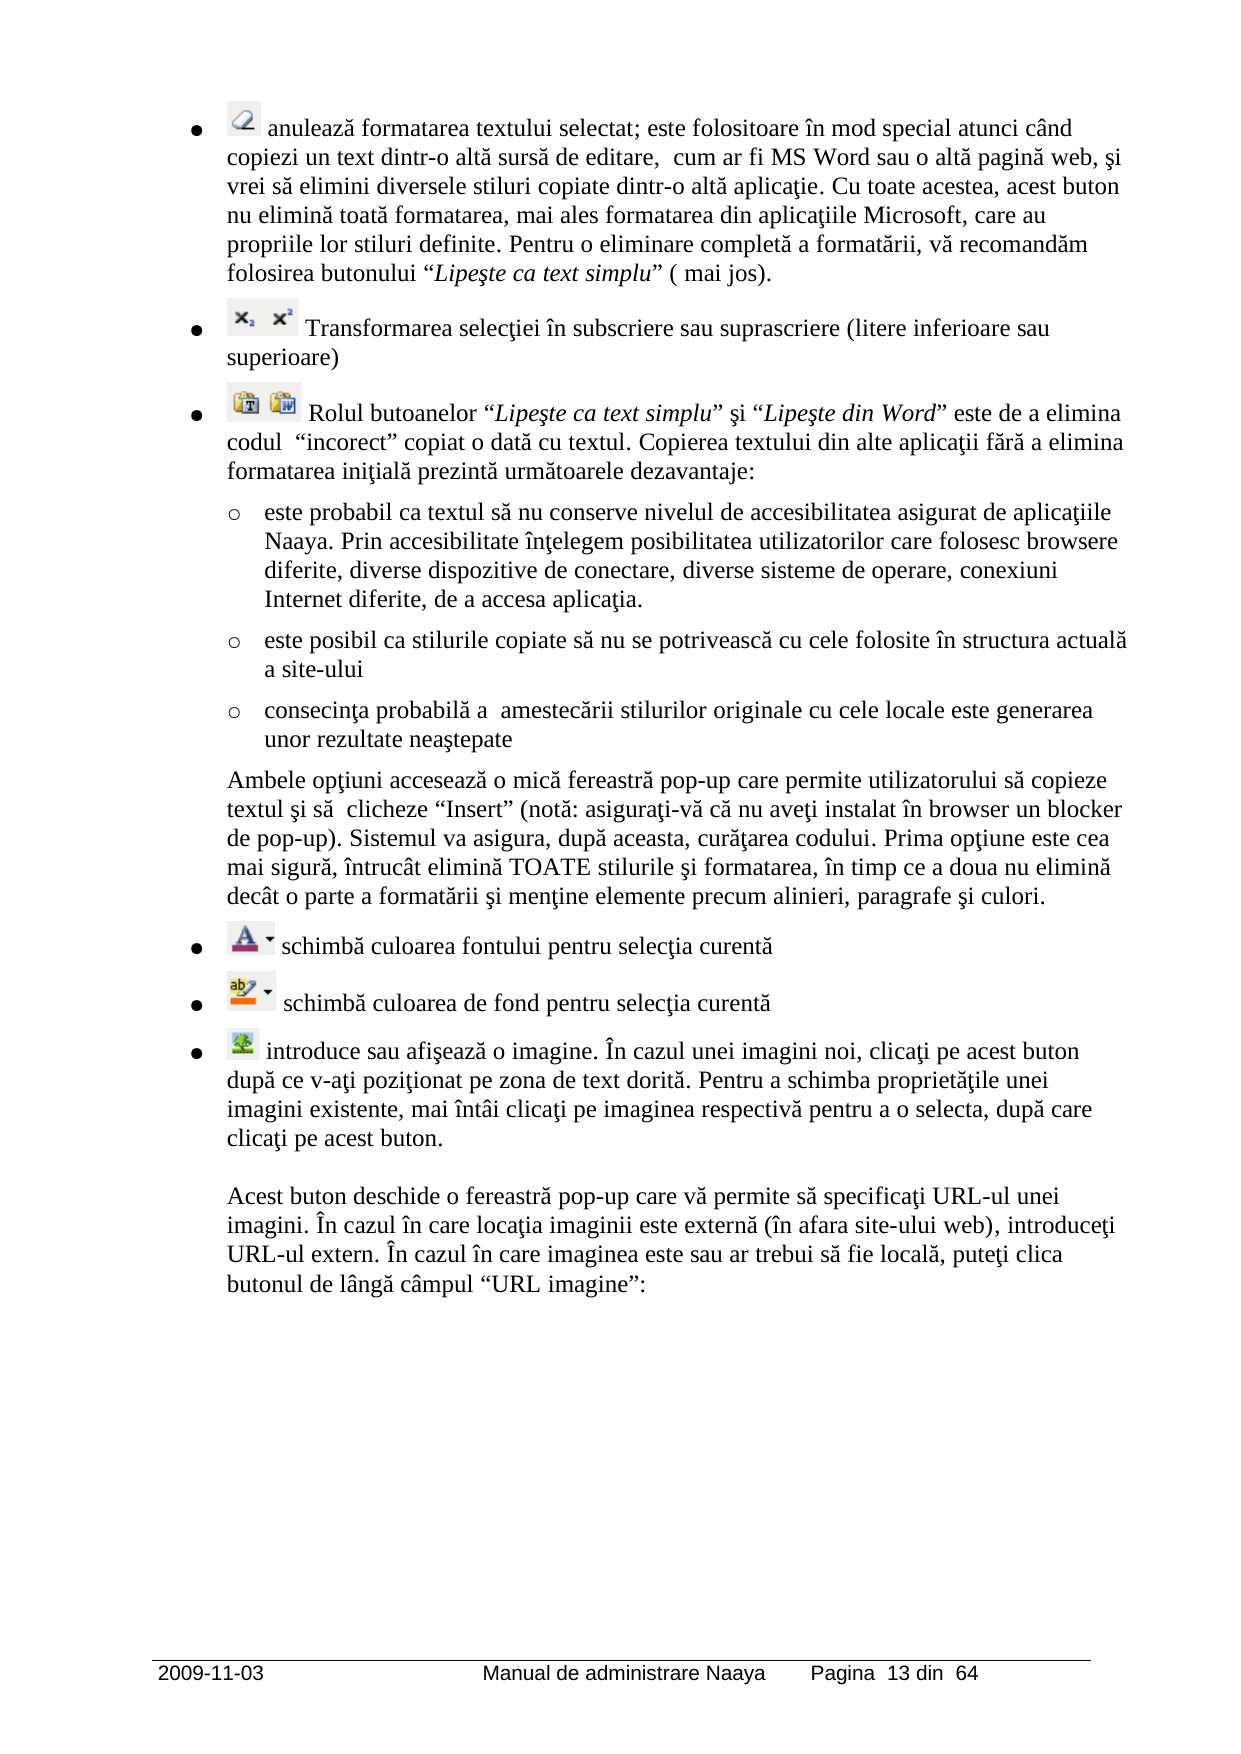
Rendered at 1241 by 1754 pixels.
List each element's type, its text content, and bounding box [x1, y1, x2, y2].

list introduce sau afişează o imagine. În cazul unei imagini noi, clicaţi pe acest buton după ce v-aţi poziţionat pe zona de text dorită. Pentru a schimba proprietăţile unei imagini existente, mai întâi clicaţi pe imaginea respectivă pentru a o selecta, după care clicaţi pe acest buton. Acest buton deschide o fereastră pop-up care vă permite să specificaţi URL-ul unei imagini. În cazul în care locaţia imaginii este externă (în afara site-ului web), introduceţi URL-ul extern. În cazul în care imaginea este sau ar trebui să fie locală, puteţi clica butonul de lângă câmpul “URL imagine”: [189, 1028, 1128, 1385]
list schimbă culoarea fontului pentru selecţia curentă [189, 922, 1128, 960]
list anulează formatarea textului selectat; este folositoare în mod special atunci când copiezi un text dintr-o altă sursă de editare, cum ar fi MS Word sau o altă pagină web, şi vrei să elimini diversele stiluri copiate dintr-o altă aplicaţie. Cu toate acestea, acest buton nu elimină toată formatarea, mai ales formatarea din aplicaţiile Microsoft, care au propriile lor stiluri definite. Pentru o eliminare completă a formatării, vă recomandăm folosirea butonului “Lipeşte ca text simplu” ( mai jos). [189, 102, 1128, 287]
picture [226, 298, 299, 336]
picture [226, 101, 261, 136]
picture [226, 382, 302, 422]
list schimbă culoarea de fond pentru selecţia curentă [189, 972, 1128, 1016]
picture [226, 1028, 260, 1060]
list Rolul butoanelor “Lipeşte ca text simplu” şi “Lipeşte din Word” este de a elimina codul “incorect” copiat o dată cu textul. Copierea textului din alte aplicaţii fără a elimina formatarea iniţială prezintă următoarele dezavantaje: [189, 382, 1128, 485]
picture [226, 921, 275, 955]
list Ambele opţiuni accesează o mică fereastră pop-up care permite utilizatorului să copieze textul şi să clicheze “Insert” (notă: asiguraţi-vă că nu aveţi instalat în browser un blocker de pop-up). Sistemul va asigura, după aceasta, curăţarea codului. Prima opţiune este cea mai sigură, întrucât elimină TOATE stilurile şi formatarea, în timp ce a doua nu elimină decât o parte a formatării şi menţine elemente precum alinieri, paragrafe şi culori. [189, 765, 1128, 910]
list consecinţa probabilă a amestecării stilurilor originale cu cele locale este generarea unor rezultate neaştepate [227, 695, 1128, 753]
list este probabil ca textul să nu conserve nivelul de accesibilitatea asigurat de aplicaţiile Naaya. Prin accesibilitate înţelegem posibilitatea utilizatorilor care folosesc browsere diferite, diverse dispozitive de conectare, diverse sisteme de operare, conexiuni Internet diferite, de a accesa aplicaţia. [227, 497, 1128, 613]
list Transformarea selecţiei în subscriere sau suprascriere (litere inferioare sau superioare) [189, 298, 1128, 371]
list este posibil ca stilurile copiate să nu se potrivească cu cele folosite în structura actuală a site-ului [227, 625, 1128, 683]
picture [226, 971, 277, 1011]
